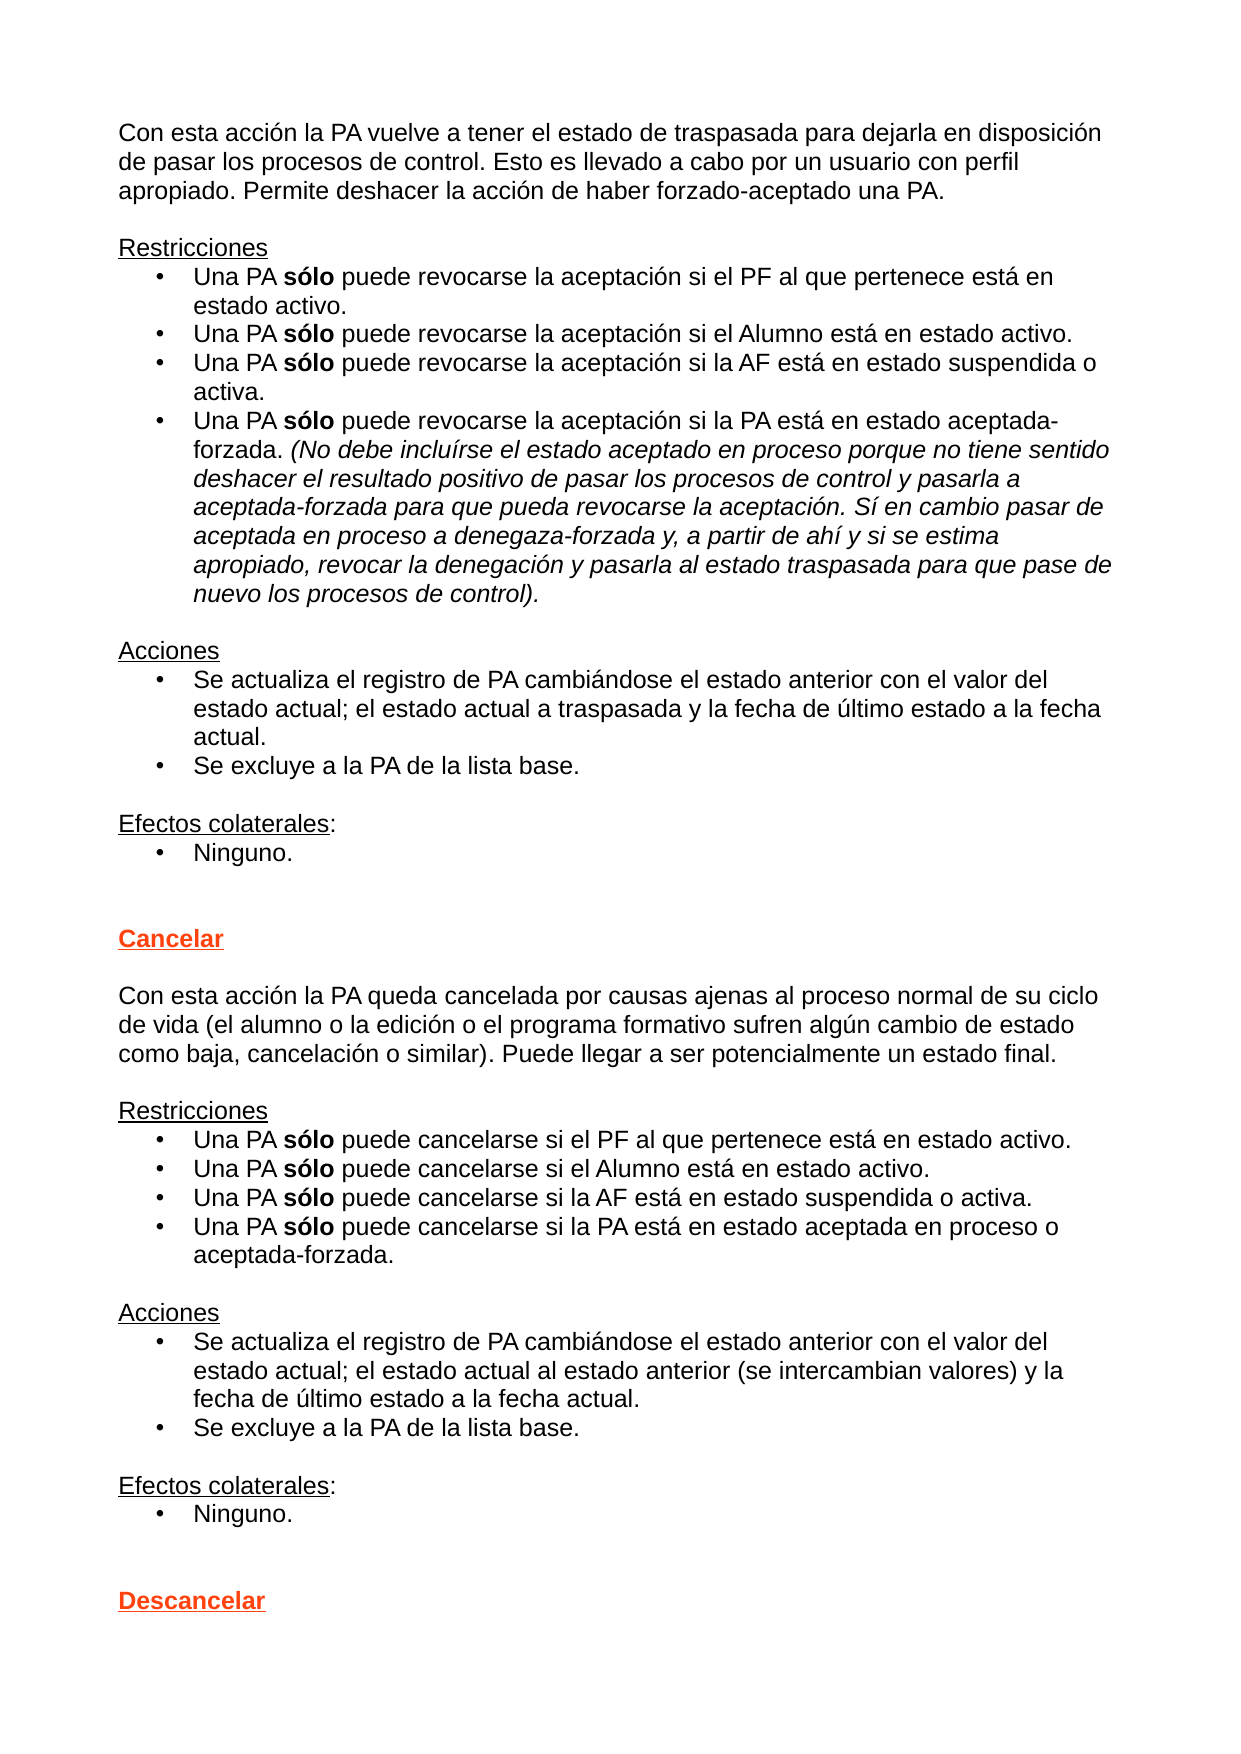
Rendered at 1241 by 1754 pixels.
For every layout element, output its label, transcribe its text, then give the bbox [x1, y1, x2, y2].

list Se actualiza el registro de PA cambiándose el estado anterior con el valor del estado actual; el estado actual a traspasada y la fecha de último estado a la fecha actual. [156, 665, 1122, 751]
list Se actualiza el registro de PA cambiándose el estado anterior con el valor del estado actual; el estado actual al estado anterior (se intercambian valores) y la fecha de último estado a la fecha actual. [156, 1327, 1122, 1413]
text Restricciones [118, 1096, 1122, 1125]
text Con esta acción la PA vuelve a tener el estado de traspasada para dejarla en disposición de pasar los procesos de control. Esto es llevado a cabo por un usuario con perfil apropiado. Permite deshacer la acción de haber forzado-aceptado una PA. [118, 118, 1122, 204]
list Una PA sólo puede revocarse la aceptación si el PF al que pertenece está en estado activo. [156, 262, 1122, 319]
text Con esta acción la PA queda cancelada por causas ajenas al proceso normal de su ciclo de vida (el alumno o la edición o el programa formativo sufren algún cambio de estado como baja, cancelación o similar). Puede llegar a ser potencialmente un estado final. [118, 981, 1122, 1068]
text Efectos colaterales: [118, 809, 1122, 837]
text Acciones [118, 636, 1122, 665]
list Ninguno. [156, 1499, 1122, 1528]
list Una PA sólo puede revocarse la aceptación si el Alumno está en estado activo. [156, 319, 1122, 348]
list Una PA sólo puede revocarse la aceptación si la PA está en estado aceptada-forzada. (No debe incluírse el estado aceptado en proceso porque no tiene sentido deshacer el resultado positivo de pasar los procesos de control y pasarla a aceptada-forzada para que pueda revocarse la aceptación. Sí en cambio pasar de aceptada en proceso a denegaza-forzada y, a partir de ahí y si se estima apropiado, revocar la denegación y pasarla al estado traspasada para que pase de nuevo los procesos de control). [156, 406, 1122, 607]
list Una PA sólo puede cancelarse si la AF está en estado suspendida o activa. [156, 1183, 1122, 1212]
list Una PA sólo puede revocarse la aceptación si la AF está en estado suspendida o activa. [156, 348, 1122, 406]
text Acciones [118, 1298, 1122, 1327]
text Cancelar [118, 924, 1122, 953]
list Una PA sólo puede cancelarse si la PA está en estado aceptada en proceso o aceptada-forzada. [156, 1212, 1122, 1269]
text Descancelar [118, 1586, 1122, 1614]
list Ninguno. [156, 837, 1122, 866]
list Una PA sólo puede cancelarse si el Alumno está en estado activo. [156, 1154, 1122, 1183]
list Se excluye a la PA de la lista base. [156, 751, 1122, 780]
text Restricciones [118, 233, 1122, 262]
list Se excluye a la PA de la lista base. [156, 1413, 1122, 1442]
list Una PA sólo puede cancelarse si el PF al que pertenece está en estado activo. [156, 1125, 1122, 1154]
text Efectos colaterales: [118, 1471, 1122, 1499]
